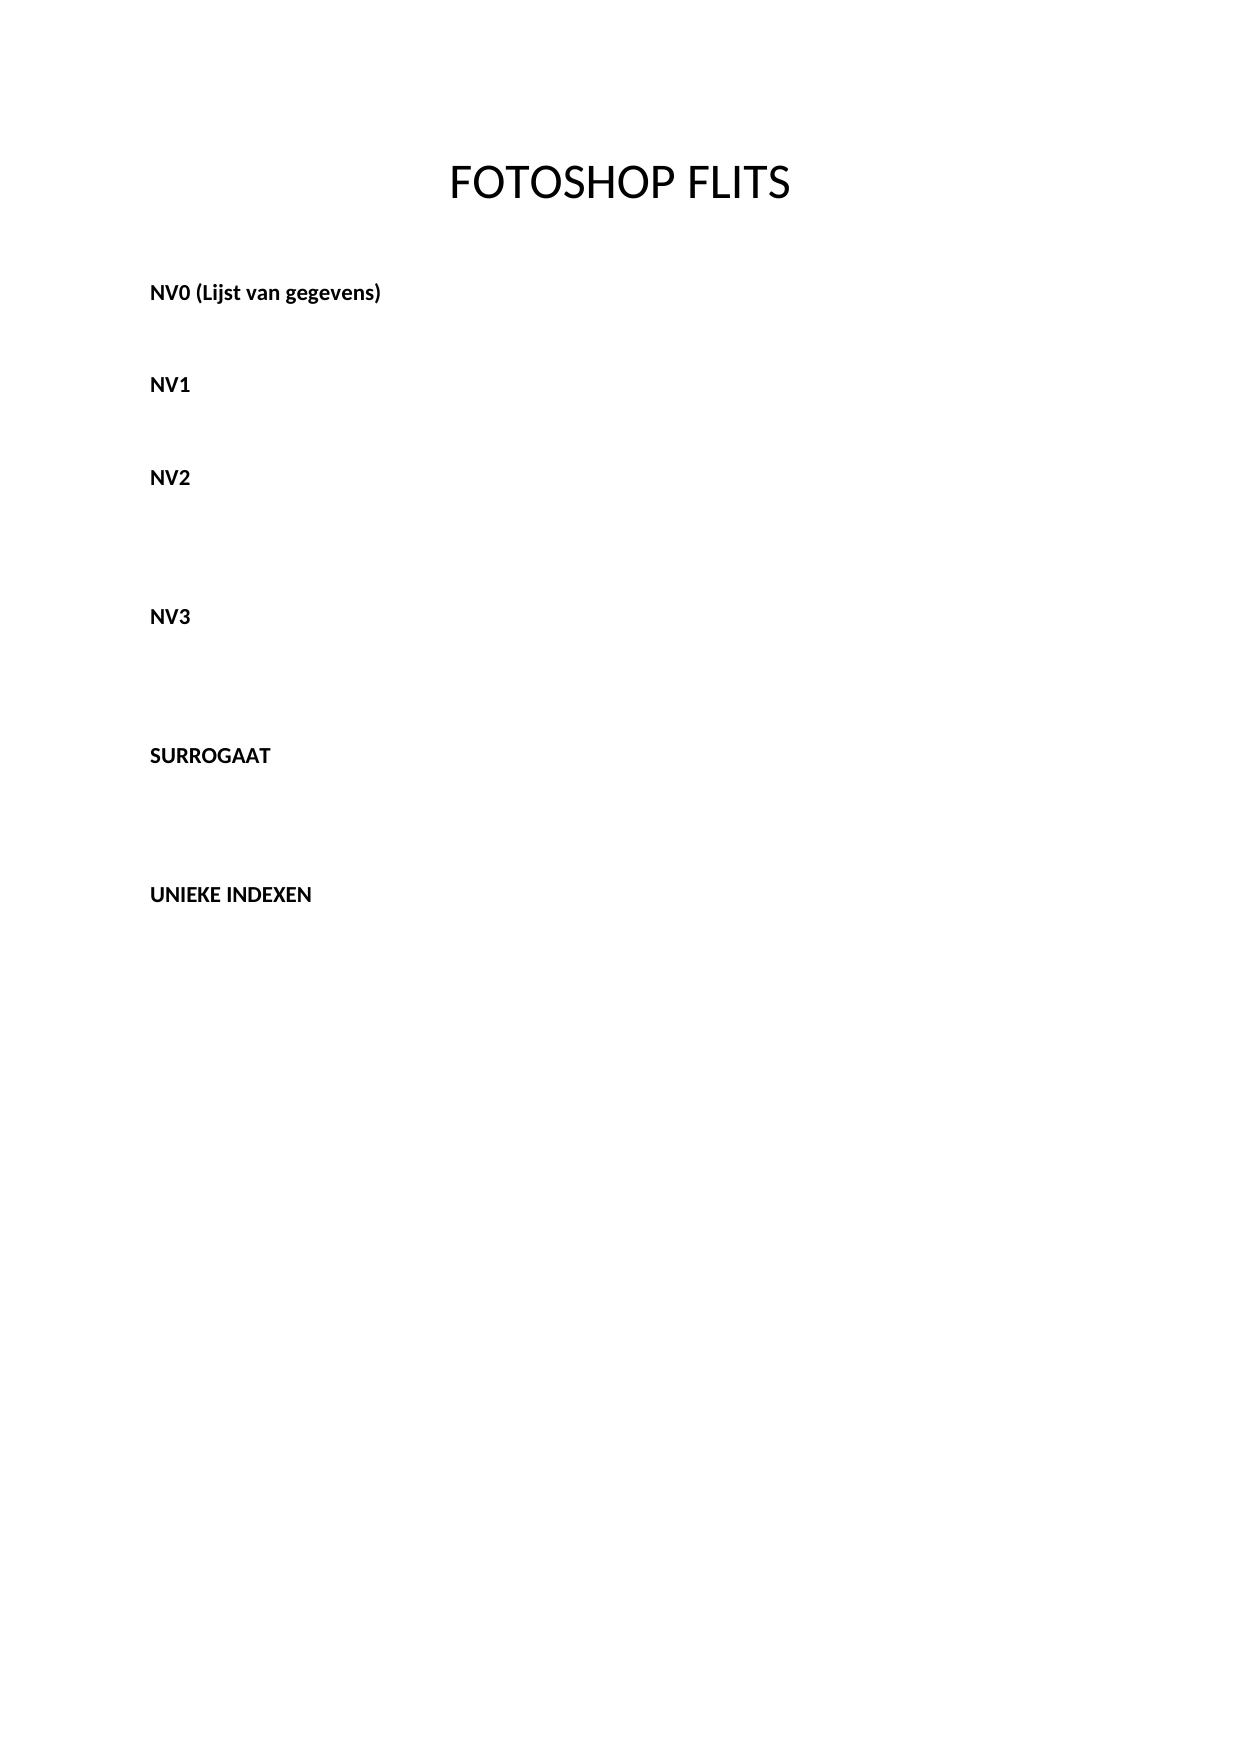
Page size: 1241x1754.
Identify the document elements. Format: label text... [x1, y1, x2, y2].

text UNIEKE INDEXEN [150, 880, 1090, 908]
text NV0 (Lijst van gegevens) [150, 278, 1090, 306]
text NV2 [150, 463, 1090, 491]
text FOTOSHOP FLITS [150, 150, 1090, 211]
text SURROGAAT [150, 741, 1090, 769]
text NV3 [150, 602, 1090, 630]
text NV1 [150, 370, 1090, 398]
